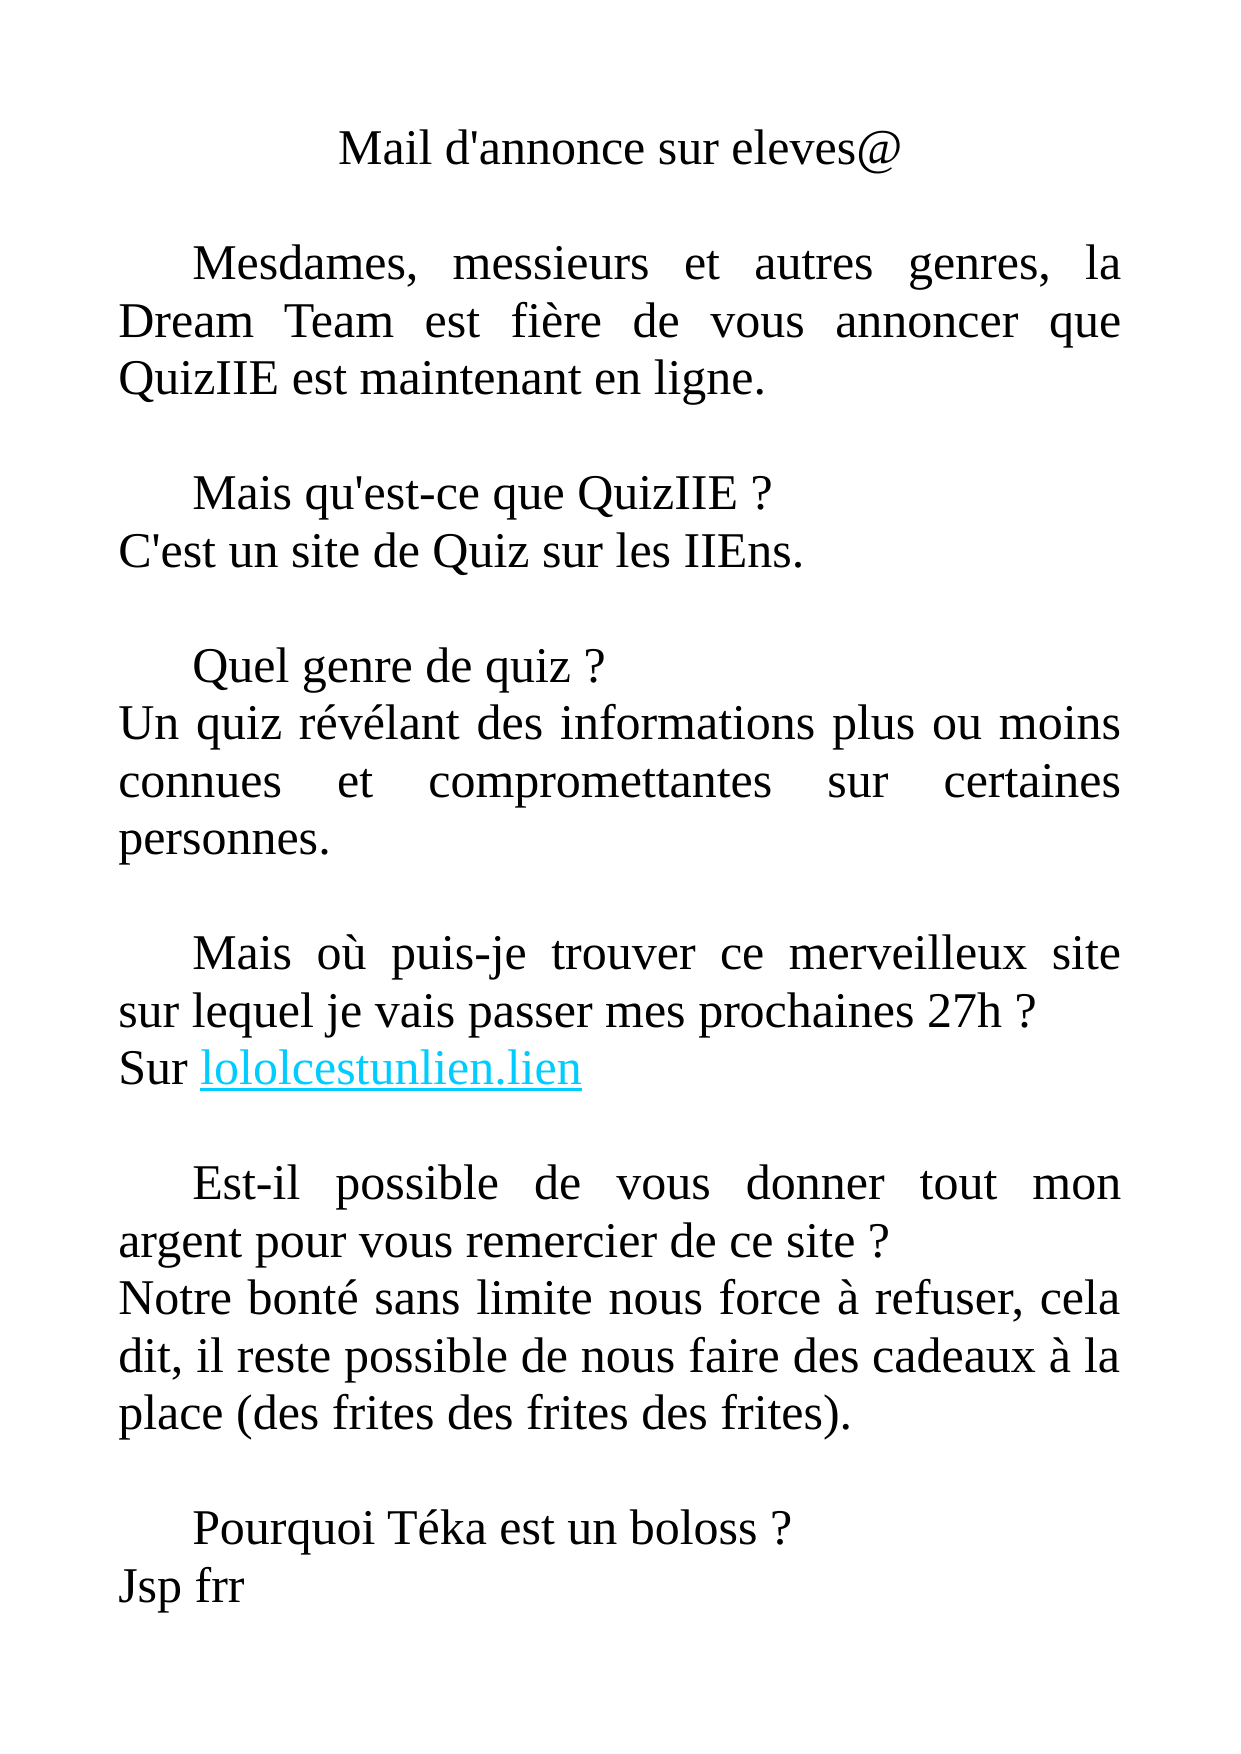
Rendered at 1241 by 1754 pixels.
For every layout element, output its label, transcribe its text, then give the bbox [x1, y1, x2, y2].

text Un quiz révélant des informations plus ou moins connues et compromettantes sur certaines personnes. [118, 693, 1122, 866]
text C'est un site de Quiz sur les IIEns. [118, 521, 1122, 578]
text Jsp frr [118, 1556, 1122, 1613]
text Notre bonté sans limite nous force à refuser, cela dit, il reste possible de nous faire des cadeaux à la place (des frites des frites des frites). [118, 1268, 1122, 1441]
text Est-il possible de vous donner tout mon argent pour vous remercier de ce site ? [118, 1153, 1122, 1268]
text Mais où puis-je trouver ce merveilleux site sur lequel je vais passer mes prochaines 27h ? [118, 923, 1122, 1038]
text Sur lololcestunlien.lien [118, 1038, 1122, 1096]
text Mais qu'est-ce que QuizIIE ? [118, 463, 1122, 521]
text Mesdames, messieurs et autres genres, la Dream Team est fière de vous annoncer que QuizIIE est maintenant en ligne. [118, 233, 1122, 406]
text Pourquoi Téka est un boloss ? [118, 1498, 1122, 1556]
text Mail d'annonce sur eleves@ [118, 118, 1122, 176]
text Quel genre de quiz ? [118, 636, 1122, 693]
